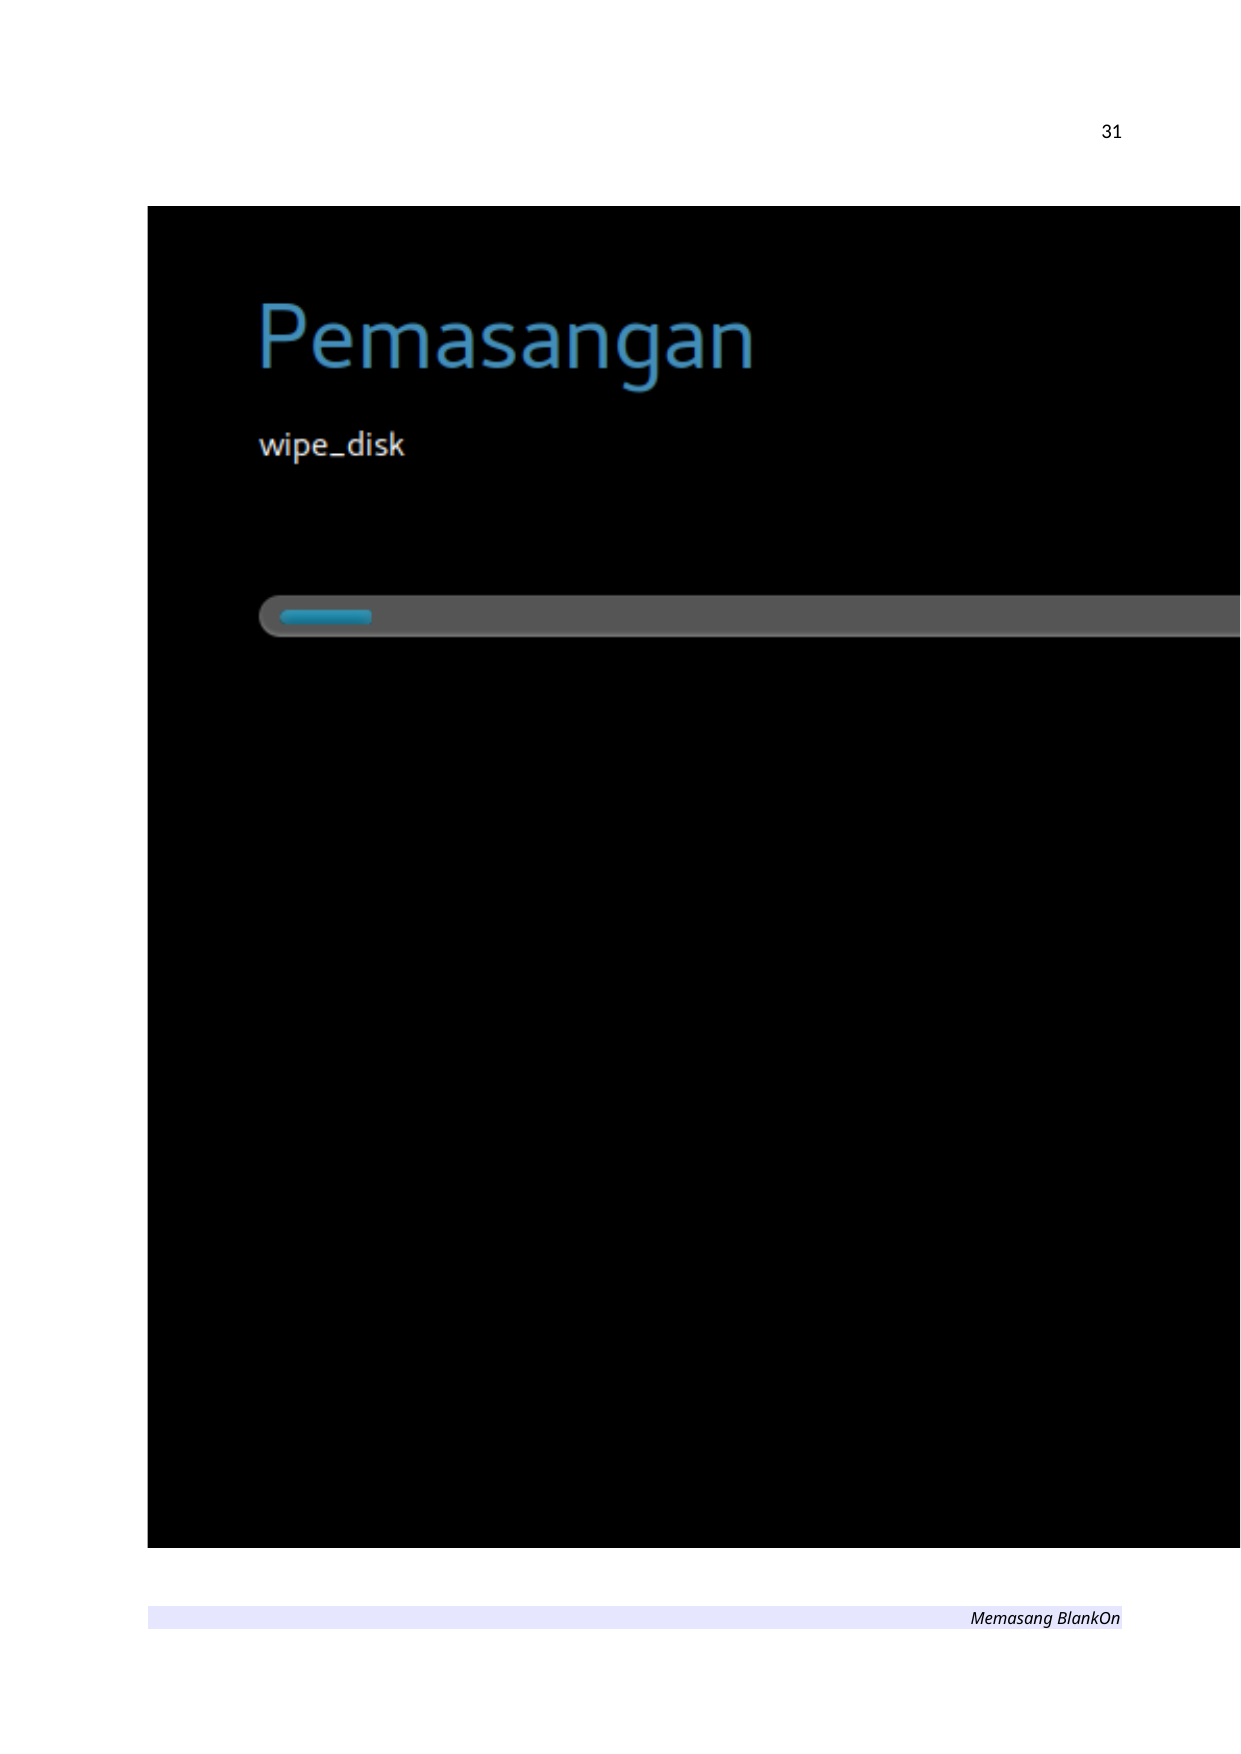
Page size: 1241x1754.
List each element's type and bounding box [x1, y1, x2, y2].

picture [147, 206, 1241, 1548]
